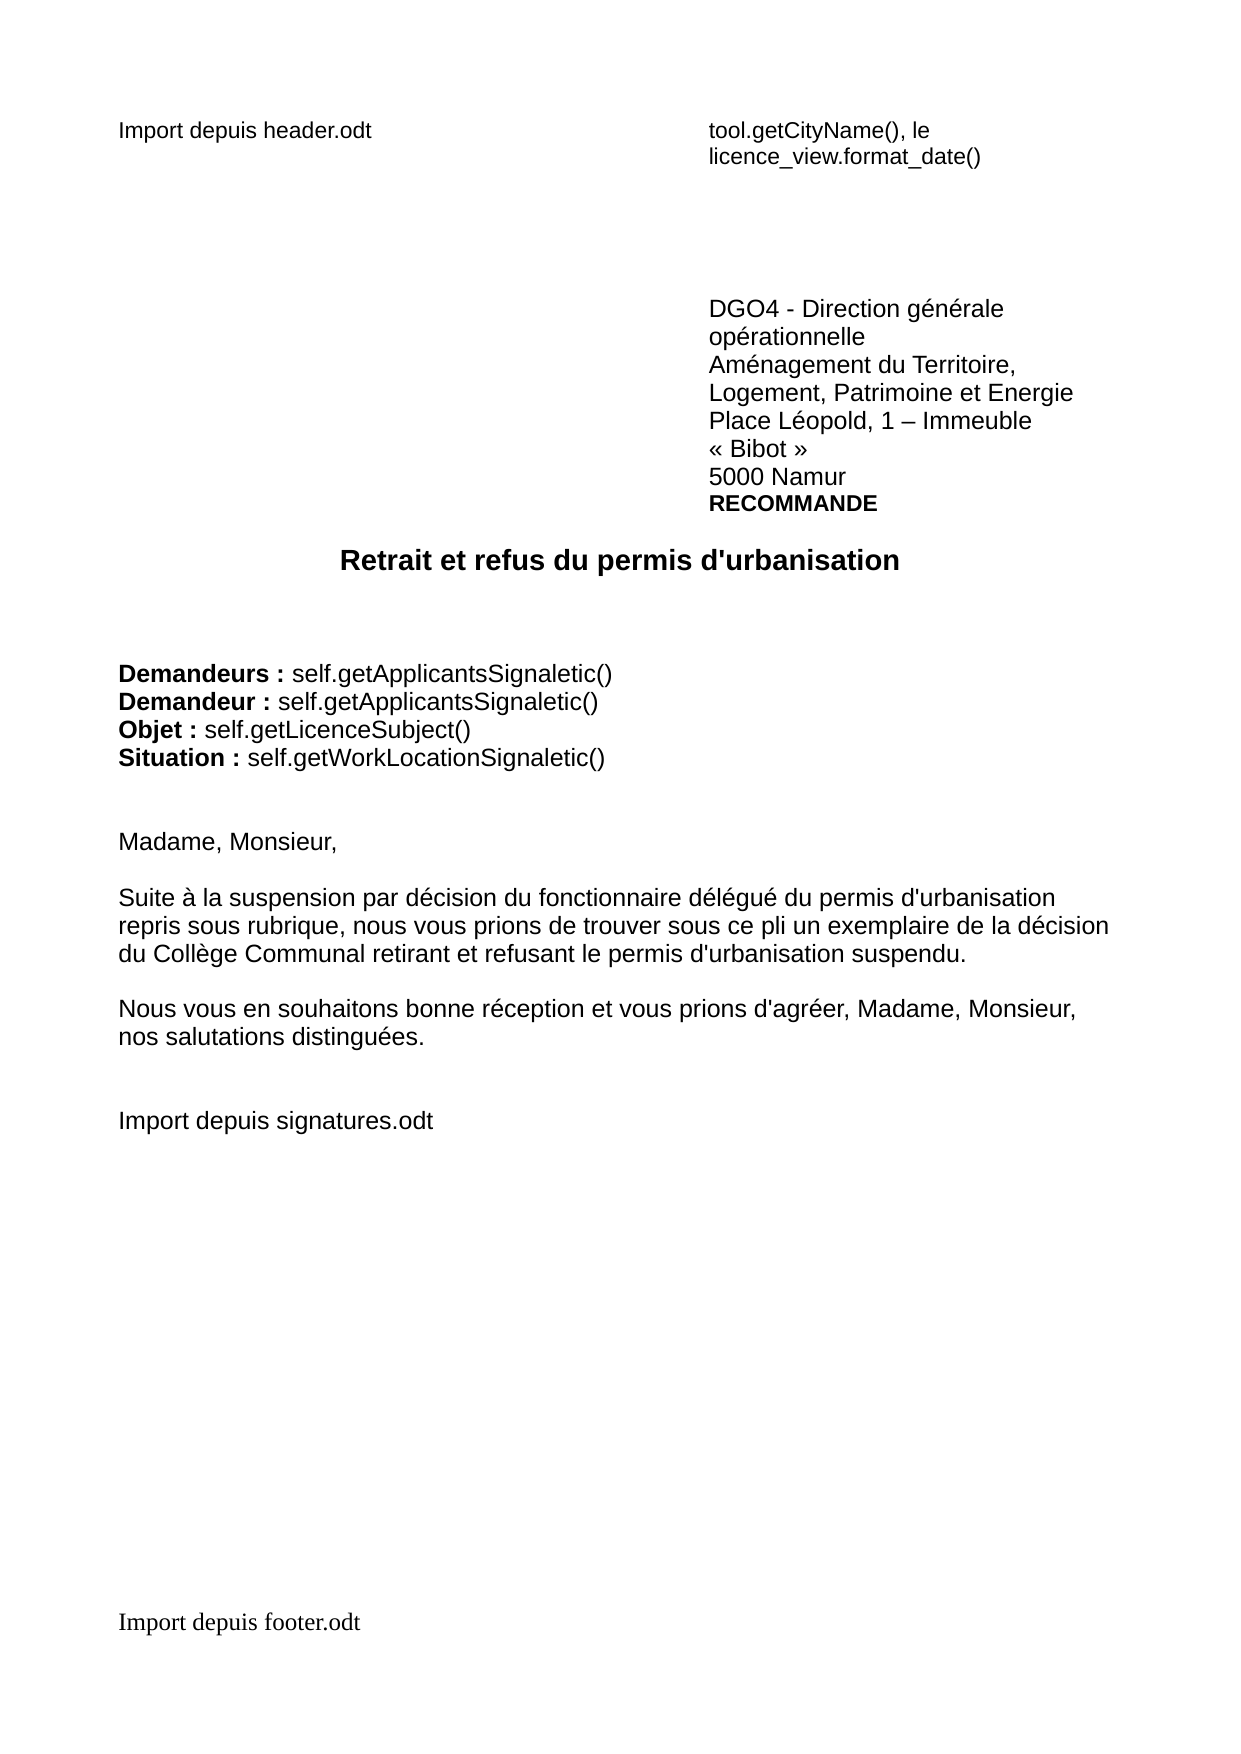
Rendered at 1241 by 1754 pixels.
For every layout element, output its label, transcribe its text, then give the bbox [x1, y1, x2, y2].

text Objet : self.getLicenceSubject() [118, 716, 1122, 744]
text Demandeurs : self.getApplicantsSignaletic() [118, 660, 1122, 688]
text Situation : self.getWorkLocationSignaletic() [118, 744, 1122, 772]
text Madame, Monsieur, [118, 828, 1122, 856]
table_header Import depuis header.odt [118, 118, 708, 516]
title Retrait et refus du permis d'urbanisation [118, 544, 1122, 577]
table_header tool.getCityName(), le licence_view.format_date() DGO4 - Direction générale opérationnelle Aménagement du Territoire, Logement, Patrimoine et Energie Place Léopold, 1 – Immeuble « Bibot » 5000 Namur RECOMMANDE [709, 118, 1128, 516]
text Demandeur : self.getApplicantsSignaletic() [118, 688, 1122, 716]
text Import depuis signatures.odt [118, 1107, 1122, 1135]
text Nous vous en souhaitons bonne réception et vous prions d'agréer, Madame, Monsieur, nos salutations distinguées. [118, 995, 1122, 1051]
text Suite à la suspension par décision du fonctionnaire délégué du permis d'urbanisation repris sous rubrique, nous vous prions de trouver sous ce pli un exemplaire de la décision du Collège Communal retirant et refusant le permis d'urbanisation suspendu. [118, 884, 1122, 967]
